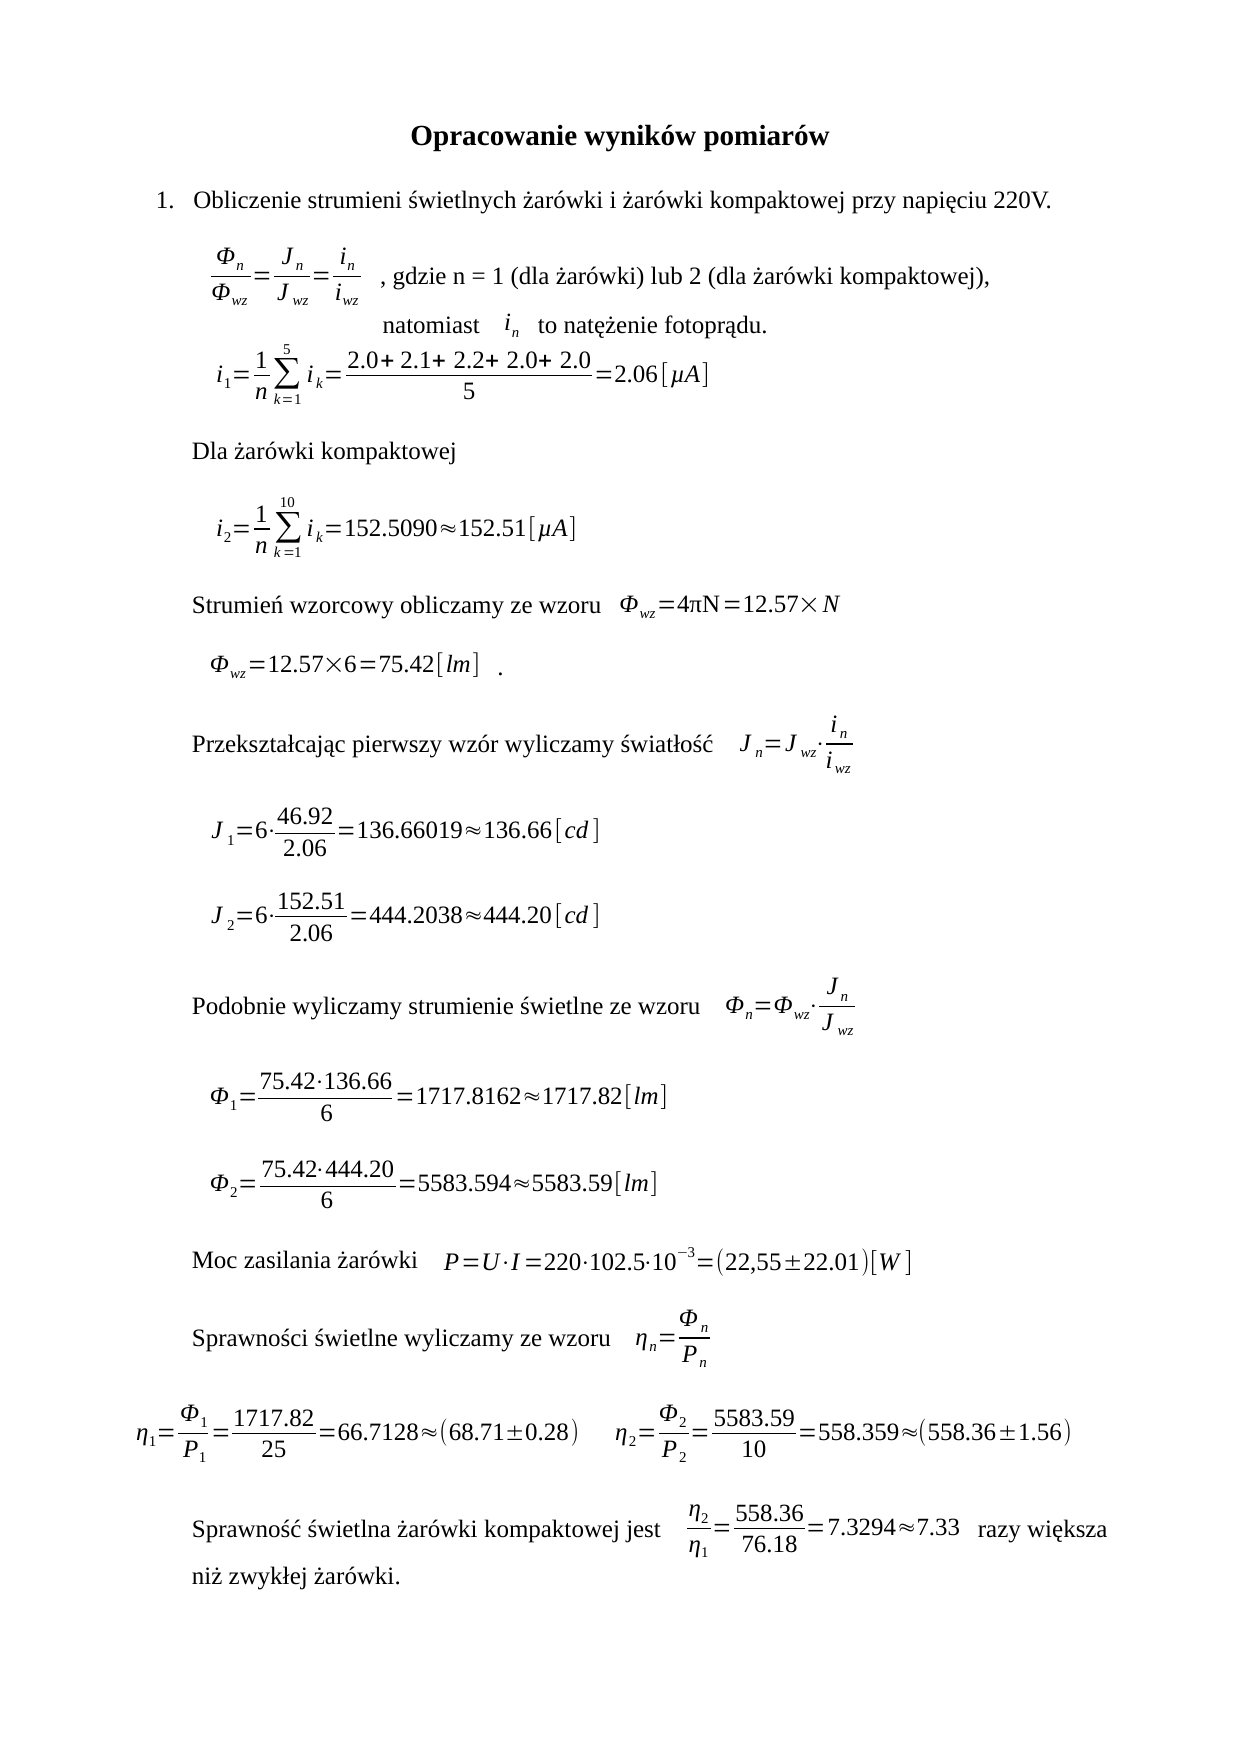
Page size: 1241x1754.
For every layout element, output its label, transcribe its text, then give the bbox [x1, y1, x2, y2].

text Sprawności świetlne wyliczamy ze wzoru [118, 1304, 1122, 1371]
text Sprawność świetlna żarówki kompaktowej jest razy większa niż zwykłej żarówki. [118, 1495, 1122, 1590]
list Obliczenie strumieni świetlnych żarówki i żarówki kompaktowej przy napięciu 220V. [156, 185, 1122, 214]
text Opracowanie wyników pomiarów [118, 118, 1122, 152]
text Moc zasilania żarówki [118, 1243, 1122, 1276]
text Strumień wzorcowy obliczamy ze wzoru [118, 590, 1122, 622]
text . [118, 651, 1122, 682]
text , gdzie n = 1 (dla żarówki) lub 2 (dla żarówki kompaktowej), [118, 243, 1122, 309]
text natomiast to natężenie fotoprądu. [118, 309, 1122, 340]
text Przekształcając pierwszy wzór wyliczamy światłość [118, 711, 1122, 777]
text Podobnie wyliczamy strumienie świetlne ze wzoru [118, 973, 1122, 1039]
text Dla żarówki kompaktowej [118, 436, 1122, 465]
